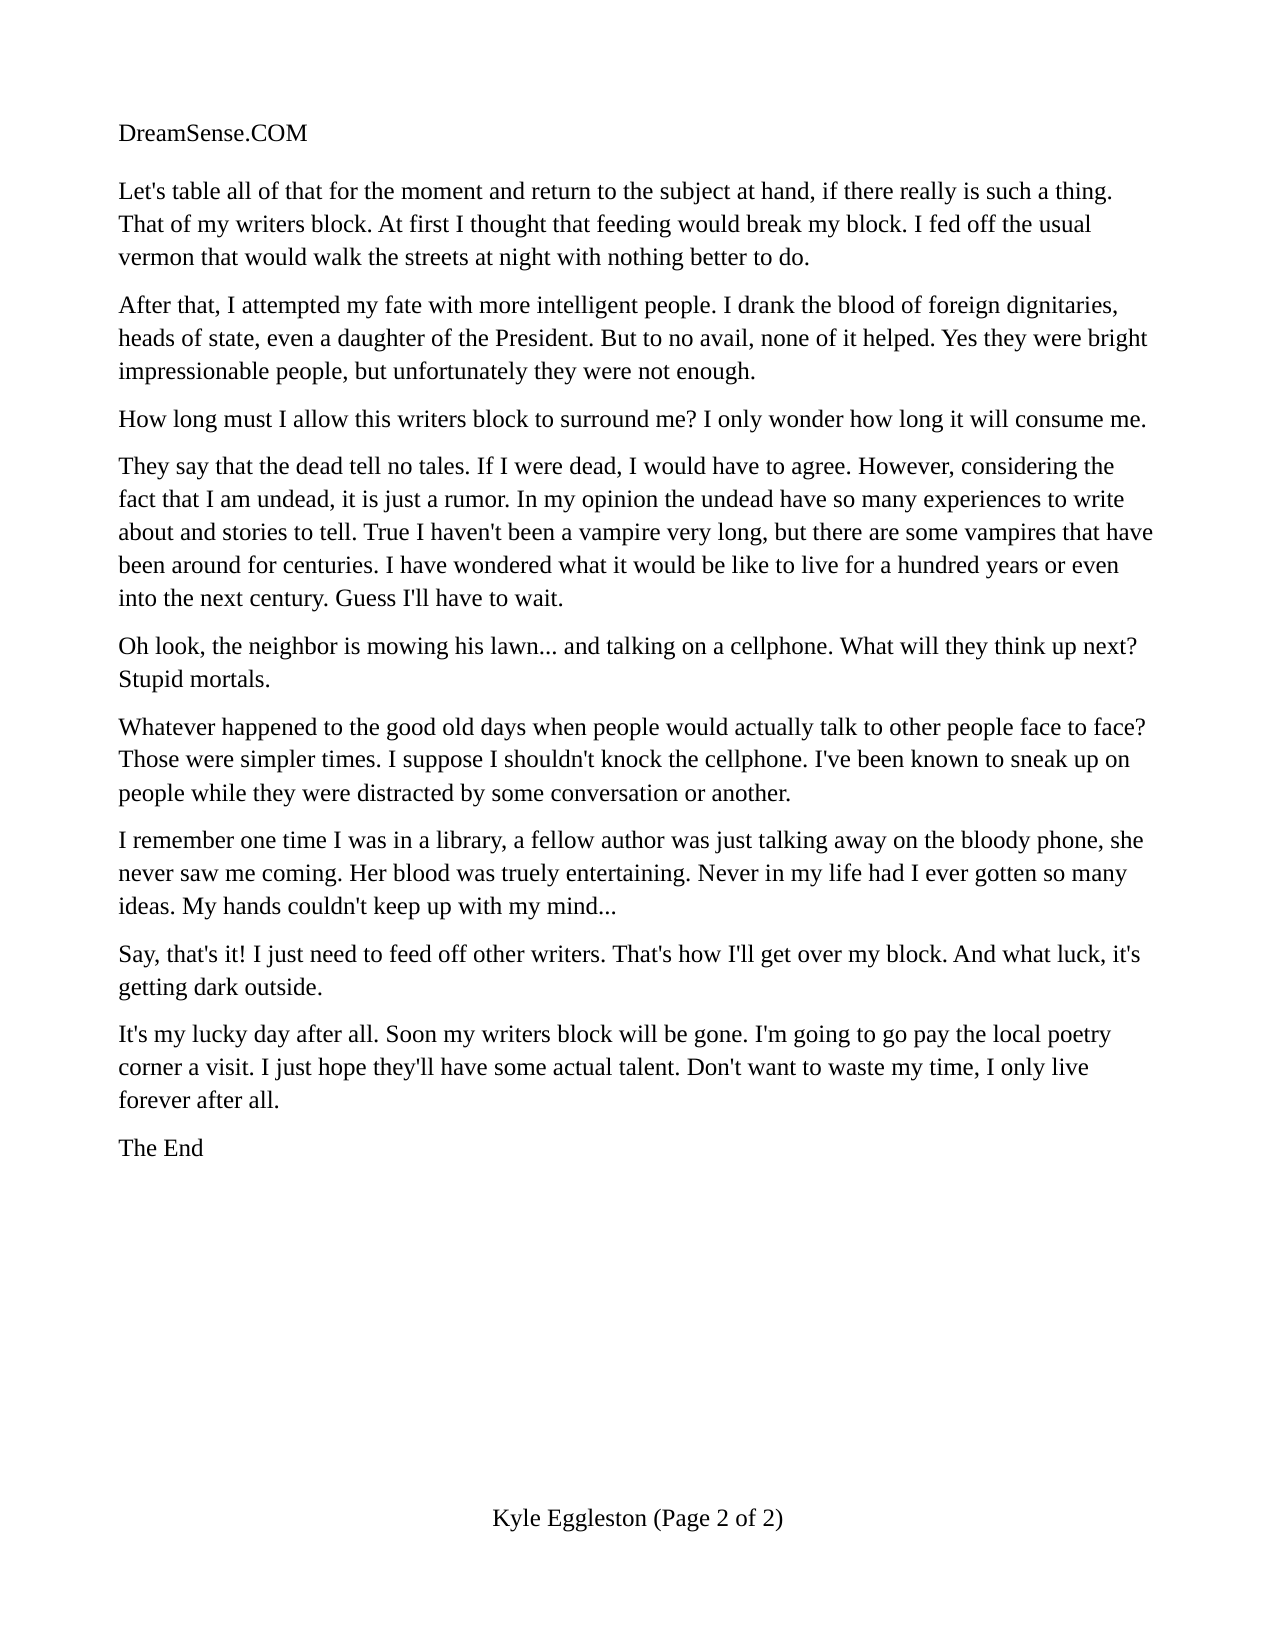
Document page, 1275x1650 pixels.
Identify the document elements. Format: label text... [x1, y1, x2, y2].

text I remember one time I was in a library, a fellow author was just talking away on the bloody phone, she never saw me coming. Her blood was truely entertaining. Never in my life had I ever gotten so many ideas. My hands couldn't keep up with my mind... [118, 825, 1157, 920]
text Whatever happened to the good old days when people would actually talk to other people face to face? Those were simpler times. I suppose I shouldn't knock the cellphone. I've been known to sneak up on people while they were distracted by some conversation or another. [118, 712, 1157, 806]
text It's my lucky day after all. Soon my writers block will be gone. I'm going to go pay the local poetry corner a visit. I just hope they'll have some actual talent. Don't want to waste my time, I only live forever after all. [118, 1019, 1157, 1114]
text Let's table all of that for the moment and return to the subject at hand, if there really is such a thing. That of my writers block. At first I thought that feeding would break my block. I fed off the usual vermon that would walk the streets at night with nothing better to do. [118, 176, 1157, 271]
text How long must I allow this writers block to surround me? I only wonder how long it will consume me. [118, 404, 1157, 432]
text After that, I attempted my fate with more intelligent people. I drank the blood of foreign dignitaries, heads of state, even a daughter of the President. But to no avail, none of it helped. Yes they were bright impressionable people, but unfortunately they were not enough. [118, 290, 1157, 385]
text They say that the dead tell no tales. If I were dead, I would have to agree. However, considering the fact that I am undead, it is just a rumor. In my opinion the undead have so many experiences to write about and stories to tell. True I haven't been a vampire very long, but there are some vampires that have been around for centuries. I have wondered what it would be like to live for a hundred years or even into the next century. Guess I'll have to wait. [118, 451, 1157, 612]
text Say, that's it! I just need to feed off other writers. That's how I'll get over my block. And what luck, it's getting dark outside. [118, 939, 1157, 1001]
text Oh look, the neighbor is mowing his lawn... and talking on a cellphone. What will they think up next? Stupid mortals. [118, 631, 1157, 693]
text The End [118, 1133, 1157, 1162]
